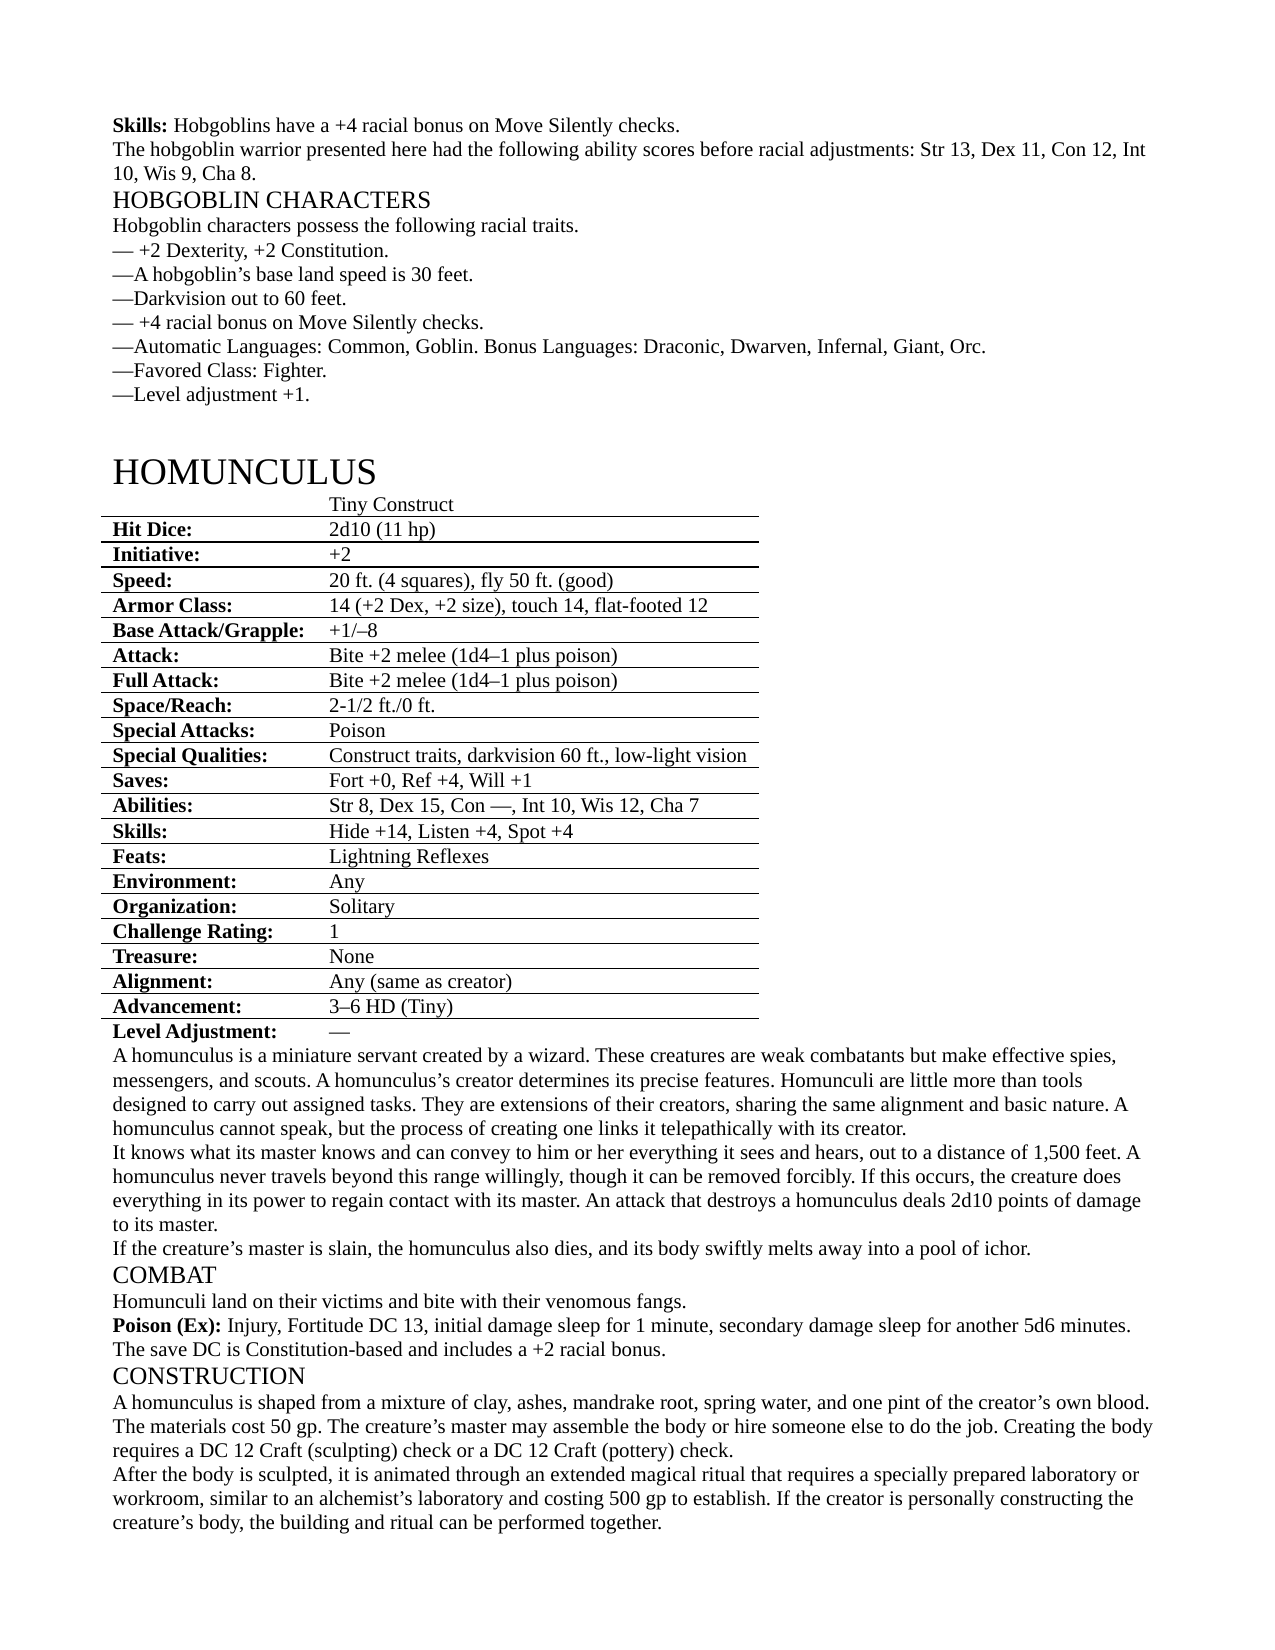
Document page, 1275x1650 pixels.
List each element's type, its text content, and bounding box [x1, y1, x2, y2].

table_cell Treasure: [101, 944, 318, 968]
table_cell Abilities: [101, 794, 318, 817]
table_cell — [318, 1019, 758, 1043]
table_cell 20 ft. (4 squares), fly 50 ft. (good) [318, 568, 758, 592]
table_cell 2d10 (11 hp) [318, 517, 758, 541]
text If the creature’s master is slain, the homunculus also dies, and its body swiftly melts away into a pool of ichor. [112, 1236, 1162, 1260]
table_cell Challenge Rating: [101, 919, 318, 943]
text —A hobgoblin’s base land speed is 30 feet. [112, 262, 1162, 286]
table_cell Fort +0, Ref +4, Will +1 [318, 768, 758, 792]
text — +4 racial bonus on Move Silently checks. [112, 310, 1162, 334]
table_cell Space/Reach: [101, 693, 318, 717]
table_cell 14 (+2 Dex, +2 size), touch 14, flat-footed 12 [318, 593, 758, 617]
text The hobgoblin warrior presented here had the following ability scores before racial adjustments: Str 13, Dex 11, Con 12, Int 10, Wis 9, Cha 8. [112, 137, 1162, 185]
table_cell Armor Class: [101, 593, 318, 617]
table_cell 3–6 HD (Tiny) [318, 994, 758, 1018]
table_cell Construct traits, darkvision 60 ft., low-light vision [318, 743, 758, 767]
text —Darkvision out to 60 feet. [112, 286, 1162, 310]
table_cell Any (same as creator) [318, 969, 758, 993]
table_cell 2-1/2 ft./0 ft. [318, 693, 758, 717]
table_cell Solitary [318, 894, 758, 918]
text — +2 Dexterity, +2 Constitution. [112, 237, 1162, 262]
text CONSTRUCTION [112, 1361, 1162, 1390]
table_header [101, 492, 318, 516]
table_header Tiny Construct [318, 492, 758, 516]
table_cell Feats: [101, 844, 318, 868]
table_cell Special Attacks: [101, 718, 318, 742]
text Skills: Hobgoblins have a +4 racial bonus on Move Silently checks. [112, 112, 1162, 137]
table_cell Any [318, 869, 758, 893]
table_cell Bite +2 melee (1d4–1 plus poison) [318, 668, 758, 692]
text Poison (Ex): Injury, Fortitude DC 13, initial damage sleep for 1 minute, secondary damage sleep for another 5d6 minutes. The save DC is Constitution-based and includes a +2 racial bonus. [112, 1313, 1162, 1361]
table_cell Bite +2 melee (1d4–1 plus poison) [318, 643, 758, 667]
table_cell Initiative: [101, 543, 318, 566]
text —Automatic Languages: Common, Goblin. Bonus Languages: Draconic, Dwarven, Infernal, Giant, Orc. [112, 334, 1162, 358]
table_cell Alignment: [101, 969, 318, 993]
text Homunculi land on their victims and bite with their venomous fangs. [112, 1289, 1162, 1313]
text HOMUNCULUS [112, 449, 1162, 492]
table_cell Skills: [101, 819, 318, 843]
text A homunculus is a miniature servant created by a wizard. These creatures are weak combatants but make effective spies, messengers, and scouts. A homunculus’s creator determines its precise features. Homunculi are little more than tools designed to carry out assigned tasks. They are extensions of their creators, sharing the same alignment and basic nature. A homunculus cannot speak, but the process of creating one links it telepathically with its creator. [112, 1043, 1162, 1140]
table_cell Lightning Reflexes [318, 844, 758, 868]
table_cell Special Qualities: [101, 743, 318, 767]
table_cell Environment: [101, 869, 318, 893]
text After the body is sculpted, it is animated through an extended magical ritual that requires a specially prepared laboratory or workroom, similar to an alchemist’s laboratory and costing 500 gp to establish. If the creator is personally constructing the creature’s body, the building and ritual can be performed together. [112, 1462, 1162, 1534]
table_cell Base Attack/Grapple: [101, 618, 318, 642]
table_cell +1/–8 [318, 618, 758, 642]
table_cell Speed: [101, 568, 318, 592]
table_cell Advancement: [101, 994, 318, 1018]
text HOBGOBLIN CHARACTERS [112, 185, 1162, 213]
table_cell +2 [318, 543, 758, 566]
table_cell Hit Dice: [101, 517, 318, 541]
text It knows what its master knows and can convey to him or her everything it sees and hears, out to a distance of 1,500 feet. A homunculus never travels beyond this range willingly, though it can be removed forcibly. If this occurs, the creature does everything in its power to regain contact with its master. An attack that destroys a homunculus deals 2d10 points of damage to its master. [112, 1140, 1162, 1236]
table_cell Organization: [101, 894, 318, 918]
table_cell Str 8, Dex 15, Con —, Int 10, Wis 12, Cha 7 [318, 794, 758, 817]
table_cell Level Adjustment: [101, 1019, 318, 1043]
table_cell Poison [318, 718, 758, 742]
table_cell Hide +14, Listen +4, Spot +4 [318, 819, 758, 843]
text —Level adjustment +1. [112, 382, 1162, 406]
text A homunculus is shaped from a mixture of clay, ashes, mandrake root, spring water, and one pint of the creator’s own blood. The materials cost 50 gp. The creature’s master may assemble the body or hire someone else to do the job. Creating the body requires a DC 12 Craft (sculpting) check or a DC 12 Craft (pottery) check. [112, 1390, 1162, 1462]
text COMBAT [112, 1260, 1162, 1289]
table_cell Saves: [101, 768, 318, 792]
text —Favored Class: Fighter. [112, 358, 1162, 382]
table_cell 1 [318, 919, 758, 943]
table_cell Attack: [101, 643, 318, 667]
table_cell Full Attack: [101, 668, 318, 692]
table_cell None [318, 944, 758, 968]
text Hobgoblin characters possess the following racial traits. [112, 213, 1162, 237]
